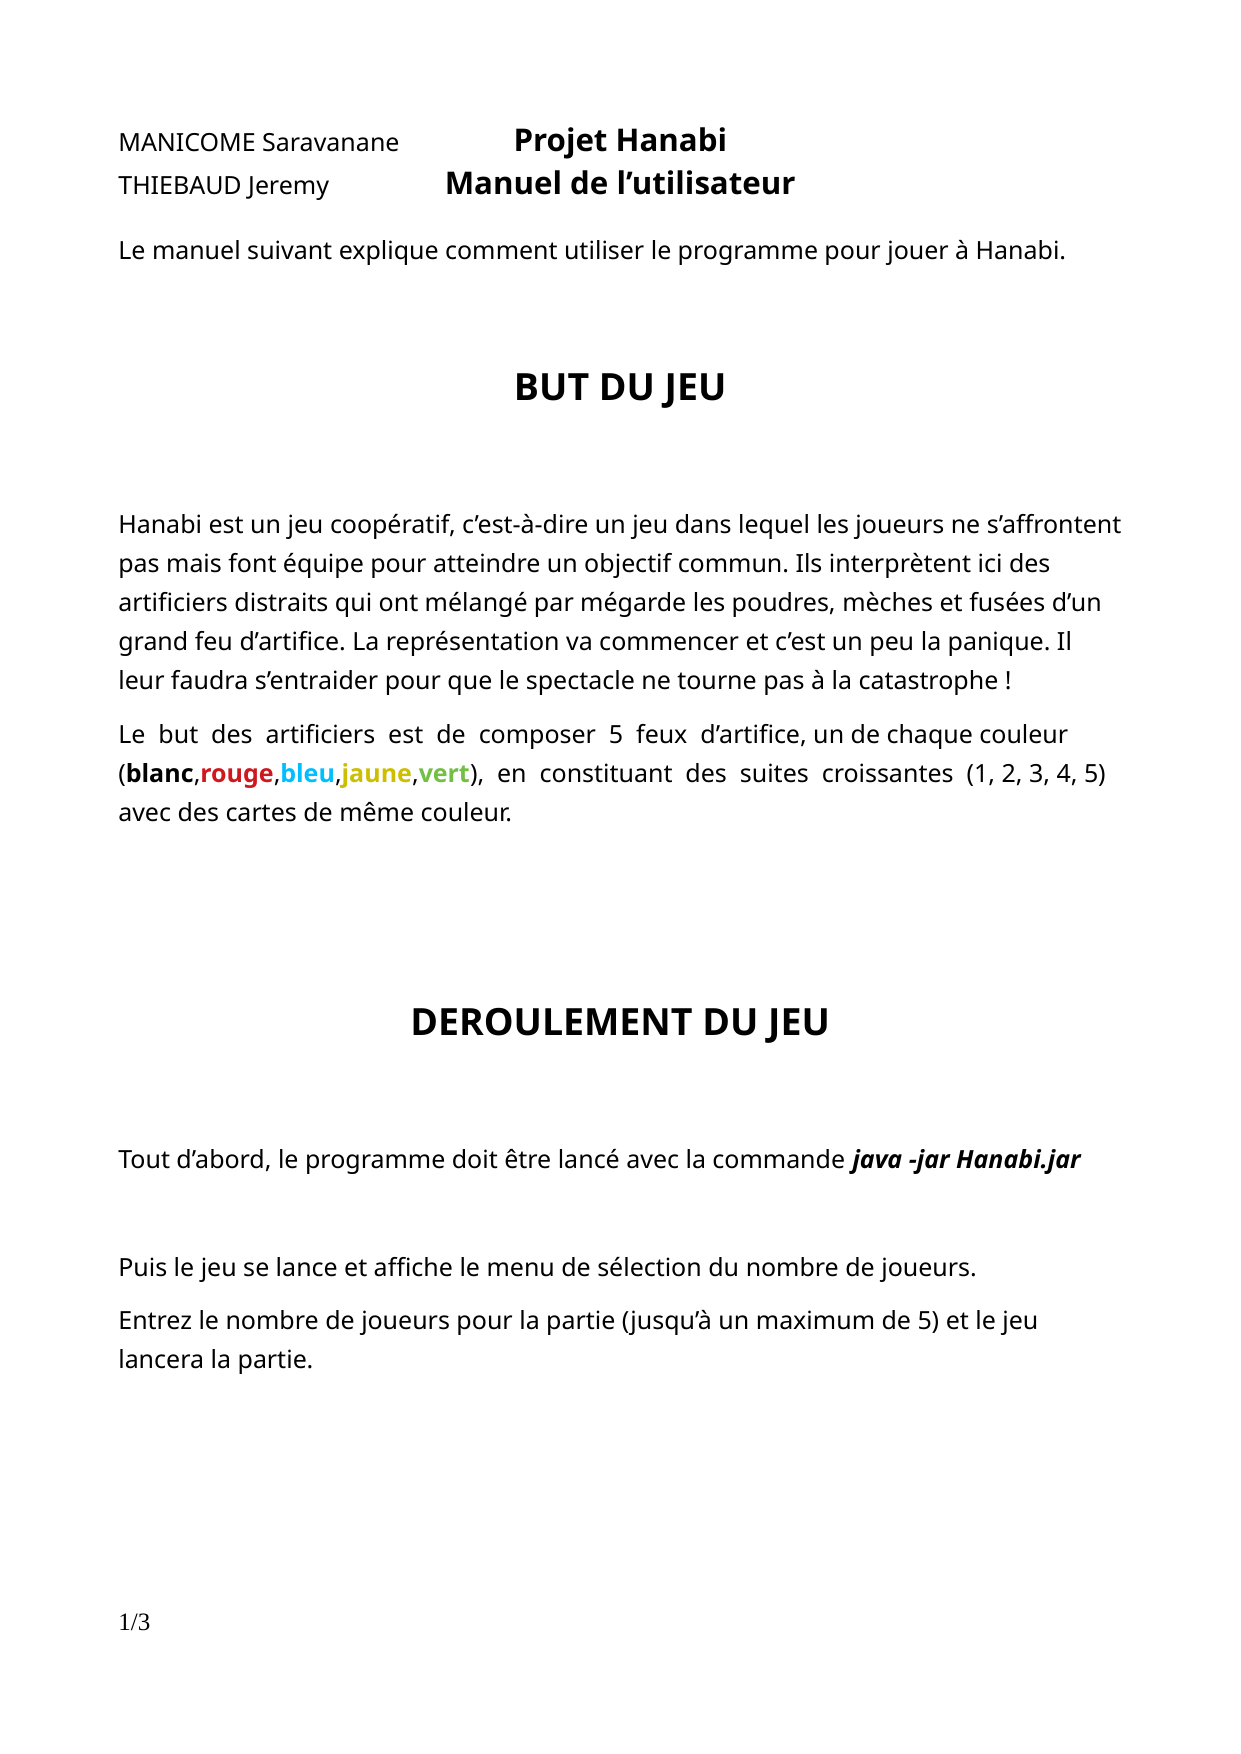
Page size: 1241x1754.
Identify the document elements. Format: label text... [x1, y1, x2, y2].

text DEROULEMENT DU JEU [118, 995, 1122, 1046]
text Entrez le nombre de joueurs pour la partie (jusqu’à un maximum de 5) et le jeu lancera la partie. [118, 1303, 1122, 1376]
text Le manuel suivant explique comment utiliser le programme pour jouer à Hanabi. [118, 233, 1122, 267]
text Tout d’abord, le programme doit être lancé avec la commande java -jar Hanabi.jar [118, 1142, 1122, 1176]
text Le but des artificiers est de composer 5 feux d’artifice, un de chaque couleur (blanc,rouge,bleu,jaune,vert), en constituant des suites croissantes (1, 2, 3, 4, 5) avec des cartes de même couleur. [118, 717, 1122, 829]
text Puis le jeu se lance et affiche le menu de sélection du nombre de joueurs. [118, 1249, 1122, 1283]
text Hanabi est un jeu coopératif, c’est-à-dire un jeu dans lequel les joueurs ne s’affrontent pas mais font équipe pour atteindre un objectif commun. Ils interprètent ici des artificiers distraits qui ont mélangé par mégarde les poudres, mèches et fusées d’un grand feu d’artifice. La représentation va commencer et c’est un peu la panique. Il leur faudra s’entraider pour que le spectacle ne tourne pas à la catastrophe ! [118, 506, 1122, 697]
text BUT DU JEU [118, 360, 1122, 411]
